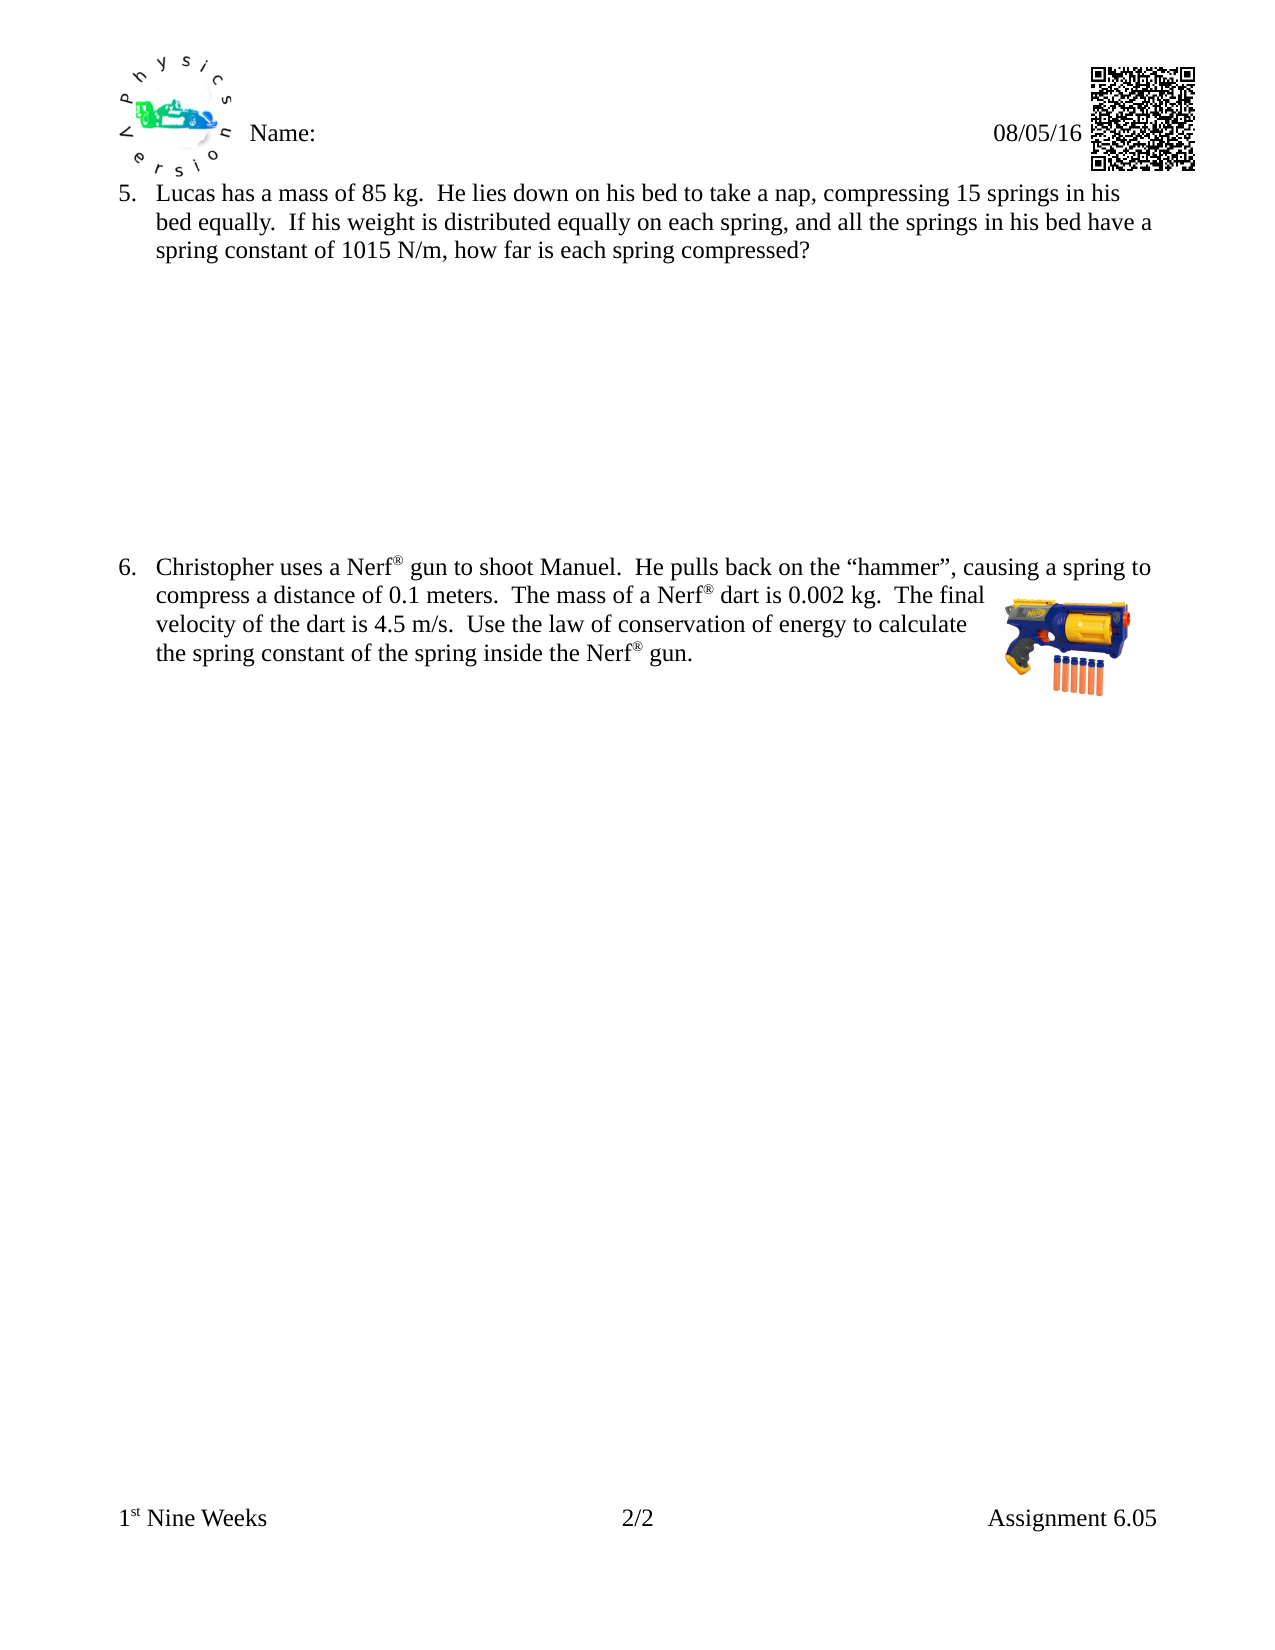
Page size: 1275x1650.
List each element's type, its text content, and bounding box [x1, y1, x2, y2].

picture [119, 56, 232, 177]
list Christopher uses a Nerf® gun to shoot Manuel. He pulls back on the “hammer”, causing a spring to compress a distance of 0.1 meters. The mass of a Nerf® dart is 0.002 kg. The final velocity of the dart is 4.5 m/s. Use the law of conservation of energy to calculate the spring constant of the spring inside the Nerf® gun. [118, 552, 1157, 667]
list Lucas has a mass of 85 kg. He lies down on his bed to take a nap, compressing 15 springs in his bed equally. If his weight is distributed equally on each spring, and all the springs in his bed have a spring constant of 1015 N/m, how far is each spring compressed? [118, 176, 1157, 264]
picture [992, 597, 1143, 698]
picture [1082, 58, 1203, 179]
